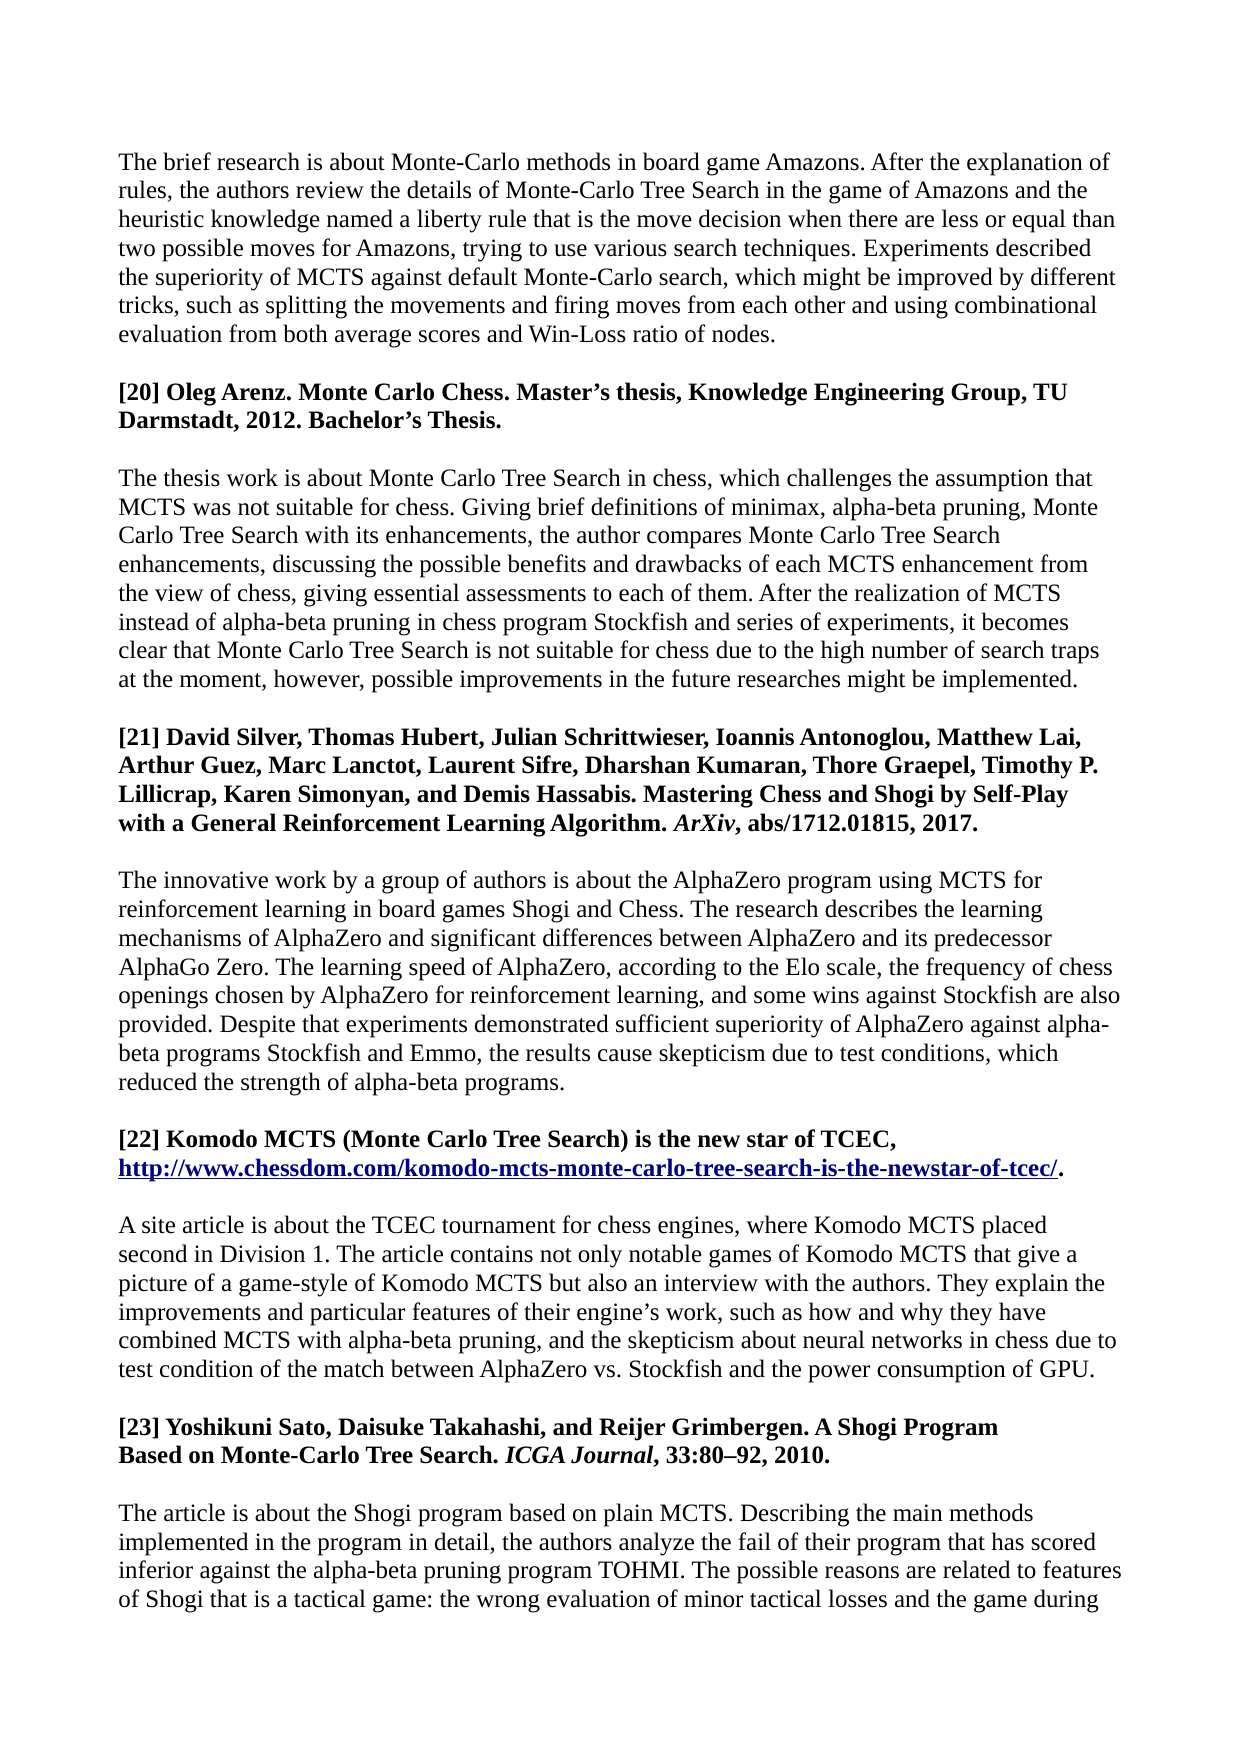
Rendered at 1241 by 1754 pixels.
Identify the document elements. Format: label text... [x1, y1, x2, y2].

text [20] Oleg Arenz. Monte Carlo Chess. Master’s thesis, Knowledge Engineering Group, TU Darmstadt, 2012. Bachelor’s Thesis. [118, 377, 1122, 434]
text A site article is about the TCEC tournament for chess engines, where Komodo MCTS placed second in Division 1. The article contains not only notable games of Komodo MCTS that give a picture of a game-style of Komodo MCTS but also an interview with the authors. They explain the improvements and particular features of their engine’s work, such as how and why they have combined MCTS with alpha-beta pruning, and the skepticism about neural networks in chess due to test condition of the match between AlphaZero vs. Stockfish and the power consumption of GPU. [118, 1211, 1122, 1383]
text The thesis work is about Monte Carlo Tree Search in chess, which challenges the assumption that MCTS was not suitable for chess. Giving brief definitions of minimax, alpha-beta pruning, Monte Carlo Tree Search with its enhancements, the author compares Monte Carlo Tree Search enhancements, discussing the possible benefits and drawbacks of each MCTS enhancement from the view of chess, giving essential assessments to each of them. After the realization of MCTS instead of alpha-beta pruning in chess program Stockfish and series of experiments, it becomes clear that Monte Carlo Tree Search is not suitable for chess due to the high number of search traps at the moment, however, possible improvements in the future researches might be implemented. [118, 463, 1122, 693]
text The innovative work by a group of authors is about the AlphaZero program using MCTS for reinforcement learning in board games Shogi and Chess. The research describes the learning mechanisms of AlphaZero and significant differences between AlphaZero and its predecessor AlphaGo Zero. The learning speed of AlphaZero, according to the Elo scale, the frequency of chess openings chosen by AlphaZero for reinforcement learning, and some wins against Stockfish are also provided. Despite that experiments demonstrated sufficient superiority of AlphaZero against alpha-beta programs Stockfish and Emmo, the results cause skepticism due to test conditions, which reduced the strength of alpha-beta programs. [118, 866, 1122, 1096]
text [22] Komodo MCTS (Monte Carlo Tree Search) is the new star of TCEC, http://www.chessdom.com/komodo-mcts-monte-carlo-tree-search-is-the-newstar-of-tcec/. [118, 1124, 1122, 1182]
text The article is about the Shogi program based on plain MCTS. Describing the main methods implemented in the program in detail, the authors analyze the fail of their program that has scored inferior against the alpha-beta pruning program TOHMI. The possible reasons are related to features of Shogi that is a tactical game: the wrong evaluation of minor tactical losses and the game during [118, 1498, 1122, 1613]
text Based on Monte-Carlo Tree Search. ICGA Journal, 33:80–92, 2010. [118, 1441, 1122, 1469]
text The brief research is about Monte-Carlo methods in board game Amazons. After the explanation of rules, the authors review the details of Monte-Carlo Tree Search in the game of Amazons and the heuristic knowledge named a liberty rule that is the move decision when there are less or equal than two possible moves for Amazons, trying to use various search techniques. Experiments described the superiority of MCTS against default Monte-Carlo search, which might be improved by different tricks, such as splitting the movements and firing moves from each other and using combinational evaluation from both average scores and Win-Loss ratio of nodes. [118, 147, 1122, 348]
text [21] David Silver, Thomas Hubert, Julian Schrittwieser, Ioannis Antonoglou, Matthew Lai, Arthur Guez, Marc Lanctot, Laurent Sifre, Dharshan Kumaran, Thore Graepel, Timothy P. Lillicrap, Karen Simonyan, and Demis Hassabis. Mastering Chess and Shogi by Self-Play with a General Reinforcement Learning Algorithm. ArXiv, abs/1712.01815, 2017. [118, 722, 1122, 837]
text [23] Yoshikuni Sato, Daisuke Takahashi, and Reijer Grimbergen. A Shogi Program [118, 1412, 1122, 1441]
